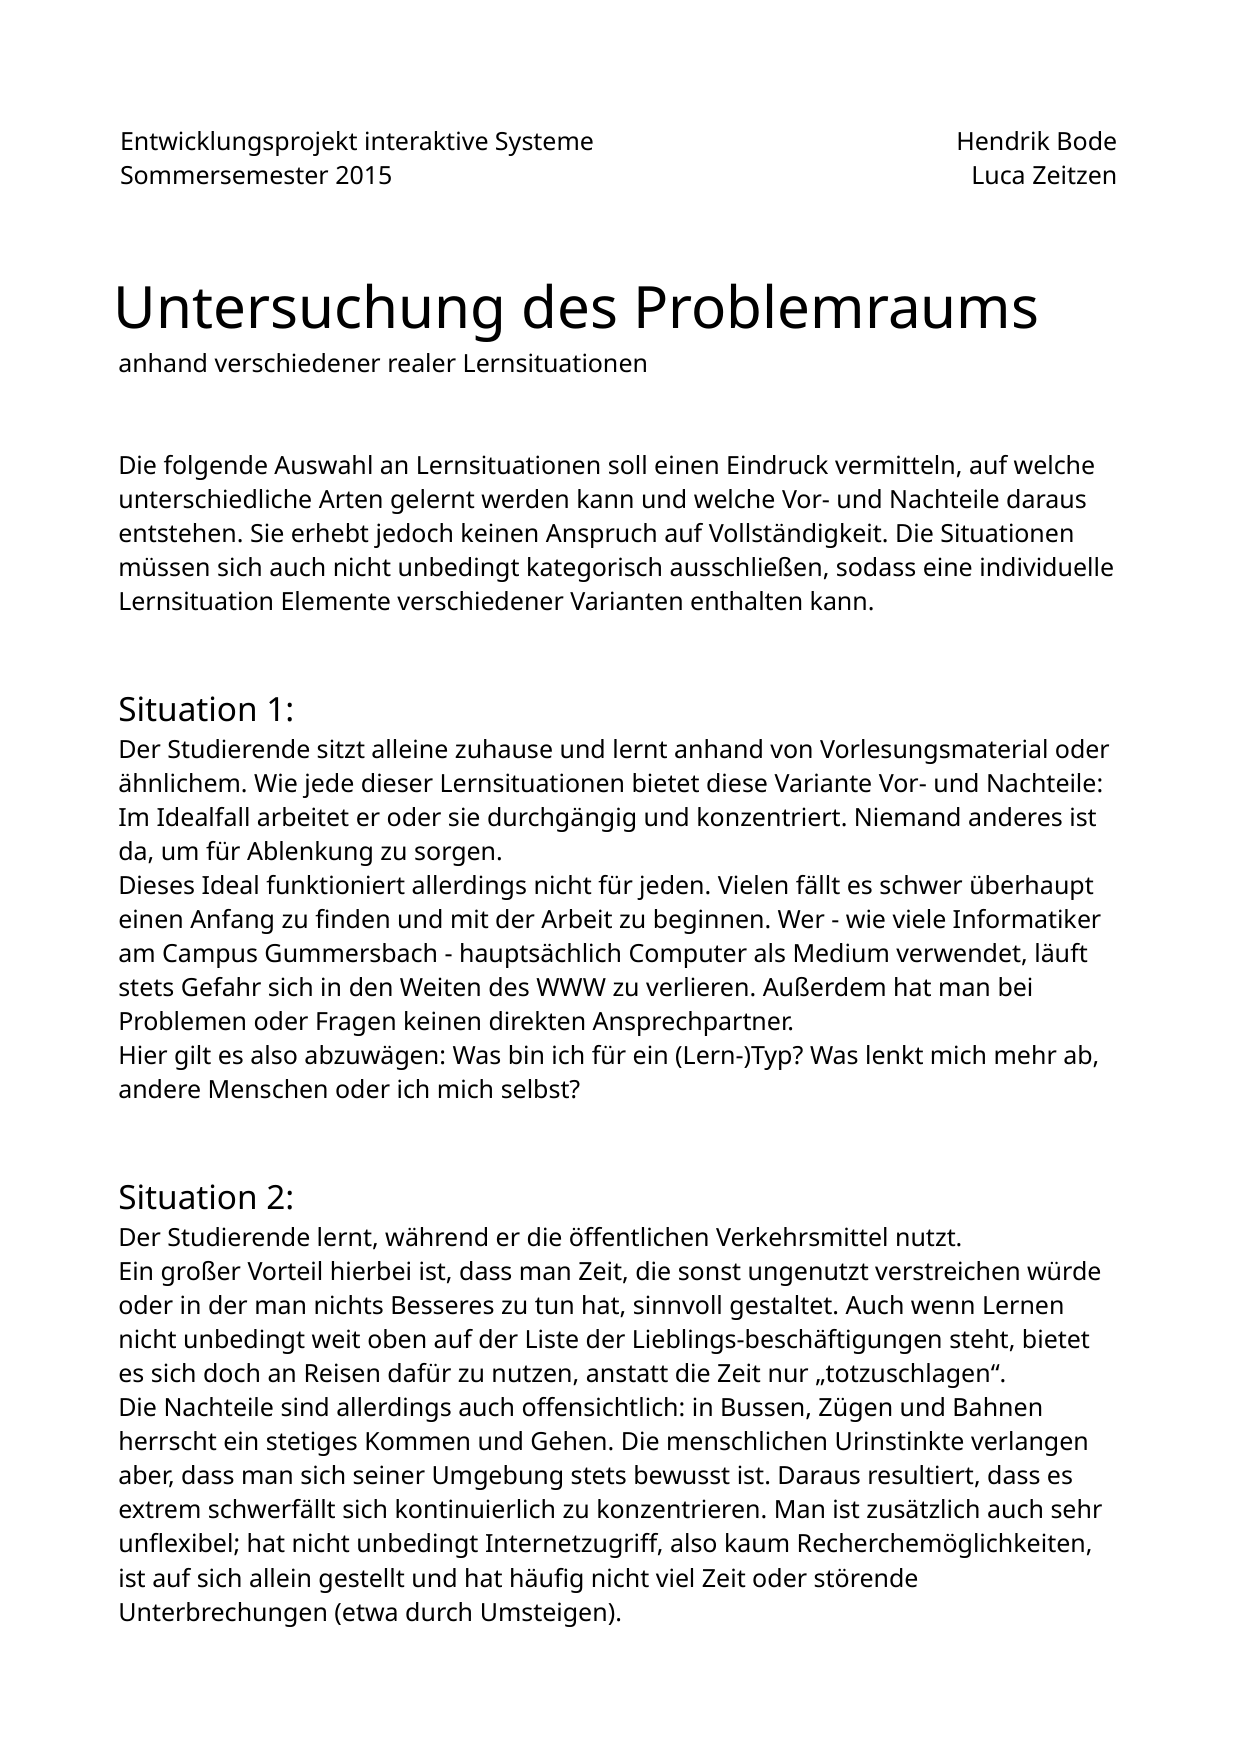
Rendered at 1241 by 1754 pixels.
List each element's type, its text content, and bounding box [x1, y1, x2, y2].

table_header Entwicklungsprojekt interaktive Systeme Sommersemester 2015 [114, 118, 767, 198]
text Im Idealfall arbeitet er oder sie durchgängig und konzentriert. Niemand anderes ist da, um für Ablenkung zu sorgen. [118, 799, 1122, 868]
text Dieses Ideal funktioniert allerdings nicht für jeden. Vielen fällt es schwer überhaupt einen Anfang zu finden und mit der Arbeit zu beginnen. Wer - wie viele Informatiker am Campus Gummersbach - hauptsächlich Computer als Medium verwendet, läuft stets Gefahr sich in den Weiten des WWW zu verlieren. Außerdem hat man bei Problemen oder Fragen keinen direkten Ansprechpartner. [118, 868, 1122, 1038]
text Untersuchung des Problemraums [113, 266, 1122, 345]
text Der Studierende lernt, während er die öffentlichen Verkehrsmittel nutzt. [118, 1219, 1122, 1254]
text Die Nachteile sind allerdings auch offensichtlich: in Bussen, Zügen und Bahnen herrscht ein stetiges Kommen und Gehen. Die menschlichen Urinstinkte verlangen aber, dass man sich seiner Umgebung stets bewusst ist. Daraus resultiert, dass es extrem schwerfällt sich kontinuierlich zu konzentrieren. Man ist zusätzlich auch sehr unflexibel; hat nicht unbedingt Internetzugriff, also kaum Recherchemöglichkeiten, ist auf sich allein gestellt und hat häufig nicht viel Zeit oder störende Unterbrechungen (etwa durch Umsteigen). [118, 1390, 1122, 1628]
text Situation 2: [118, 1174, 1122, 1219]
text Hier gilt es also abzuwägen: Was bin ich für ein (Lern-)Typ? Was lenkt mich mehr ab, andere Menschen oder ich mich selbst? [118, 1038, 1122, 1106]
text Situation 1: [118, 686, 1122, 731]
text Der Studierende sitzt alleine zuhause und lernt anhand von Vorlesungsmaterial oder ähnlichem. Wie jede dieser Lernsituationen bietet diese Variante Vor- und Nachteile: [118, 731, 1122, 799]
text Die folgende Auswahl an Lernsituationen soll einen Eindruck vermitteln, auf welche unterschiedliche Arten gelernt werden kann und welche Vor- und Nachteile daraus entstehen. Sie erhebt jedoch keinen Anspruch auf Vollständigkeit. Die Situationen müssen sich auch nicht unbedingt kategorisch ausschließen, sodass eine individuelle Lernsituation Elemente verschiedener Varianten enthalten kann. [118, 447, 1122, 618]
table_header Hendrik Bode Luca Zeitzen [767, 118, 1123, 198]
text anhand verschiedener realer Lernsituationen [118, 345, 1122, 379]
text Ein großer Vorteil hierbei ist, dass man Zeit, die sonst ungenutzt verstreichen würde oder in der man nichts Besseres zu tun hat, sinnvoll gestaltet. Auch wenn Lernen nicht unbedingt weit oben auf der Liste der Lieblings-beschäftigungen steht, bietet es sich doch an Reisen dafür zu nutzen, anstatt die Zeit nur „totzuschlagen“. [118, 1254, 1122, 1390]
